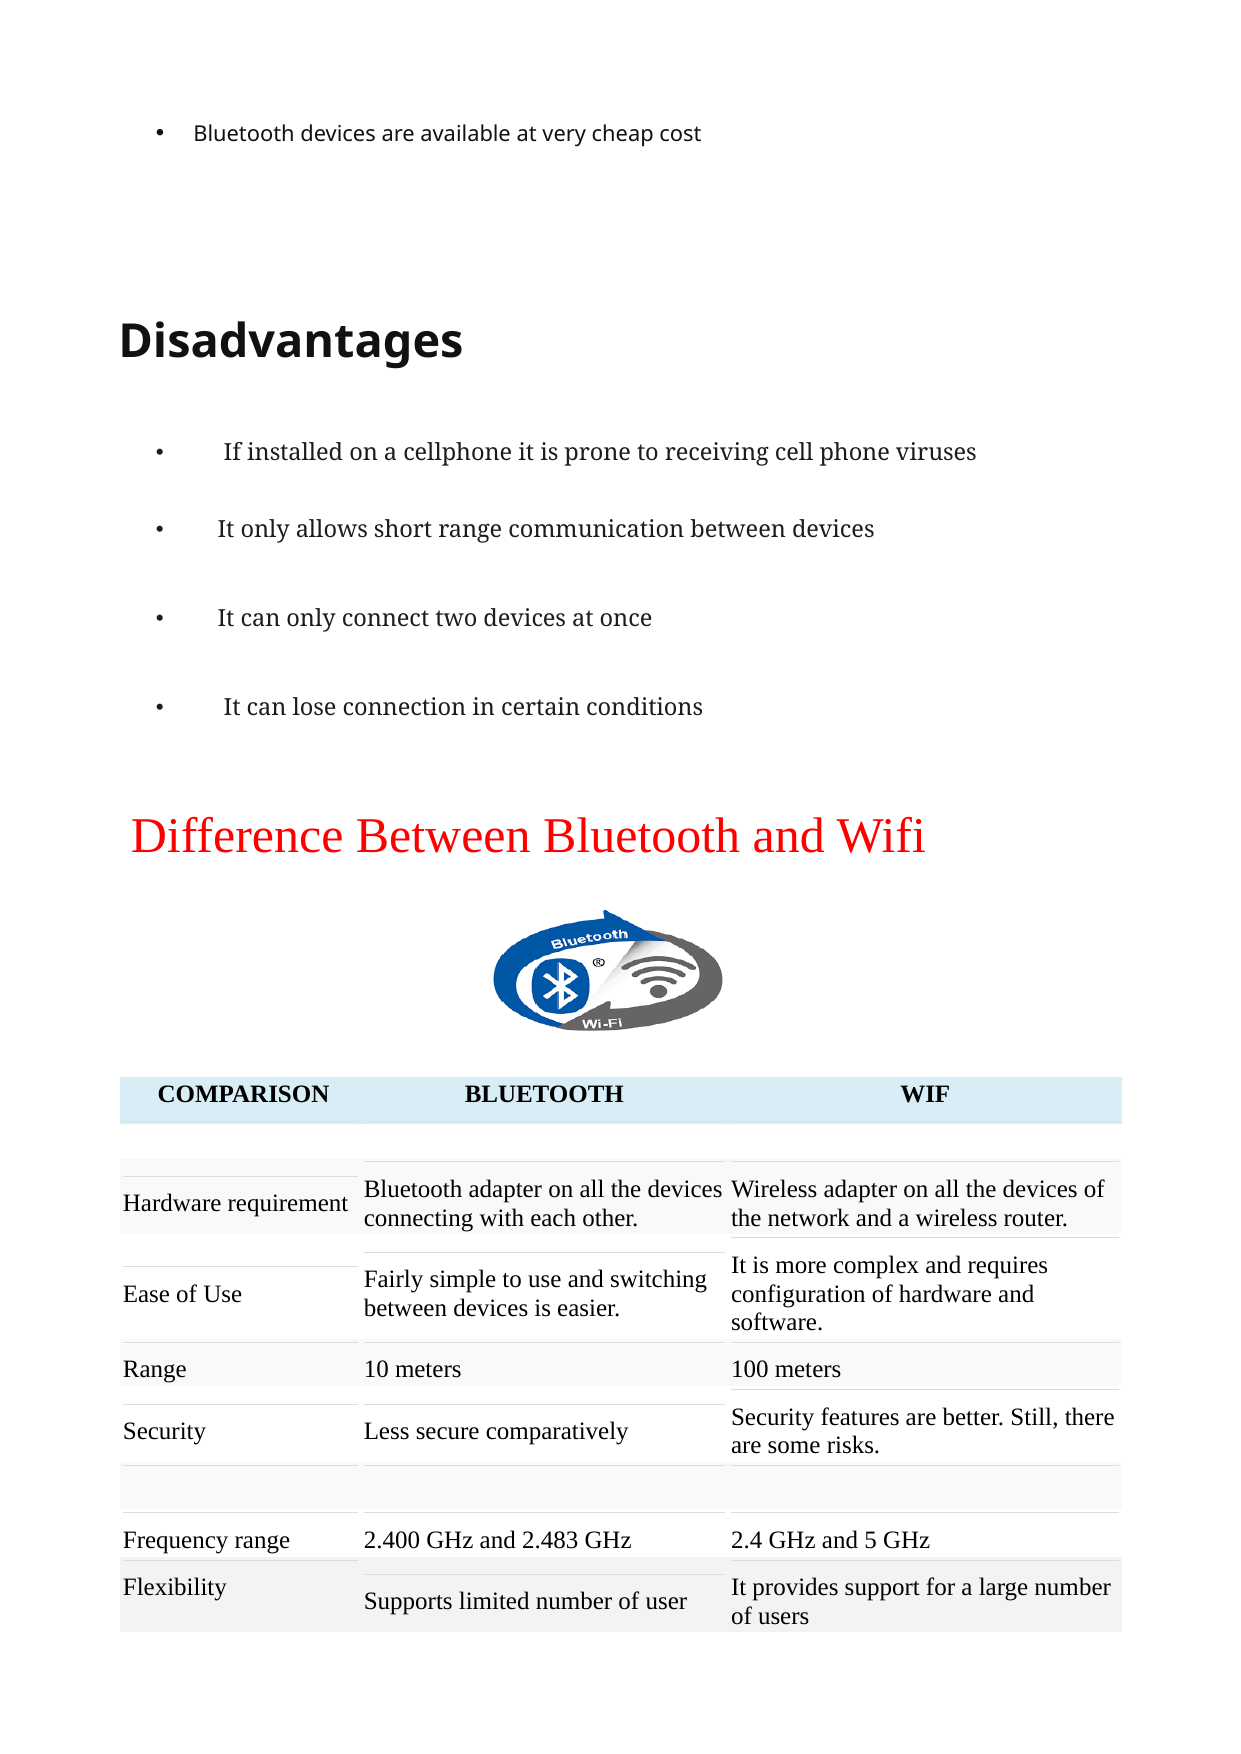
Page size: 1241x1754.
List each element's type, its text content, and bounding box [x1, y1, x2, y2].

table_cell Supports limited number of user [361, 1557, 728, 1632]
table_cell Hardware requirement [120, 1159, 361, 1234]
table_cell Less secure comparatively [361, 1386, 728, 1462]
table_cell 10 meters [361, 1339, 728, 1386]
table_cell Security features are better. Still, there are some risks. [728, 1386, 1122, 1462]
table_header WIF [728, 1077, 1122, 1124]
table_cell Frequency range [120, 1509, 361, 1557]
table_cell It provides support for a large number of users [728, 1557, 1122, 1632]
table_cell Range [120, 1339, 361, 1386]
table_cell 2.400 GHz and 2.483 GHz [361, 1509, 728, 1557]
table_cell [120, 1124, 361, 1158]
table_cell [728, 1124, 1122, 1158]
table_cell 2.4 GHz and 5 GHz [728, 1509, 1122, 1557]
subtitle Disadvantages [118, 307, 1122, 371]
table_cell Fairly simple to use and switching between devices is easier. [361, 1234, 728, 1339]
table_header COMPARISON [120, 1077, 361, 1124]
list It can lose connection in certain conditions [156, 691, 1122, 723]
text Difference Between Bluetooth and Wifi [118, 805, 1122, 863]
table_cell [120, 1462, 361, 1509]
table_cell Ease of Use [120, 1234, 361, 1339]
table_cell Bluetooth adapter on all the devices connecting with each other. [361, 1159, 728, 1234]
table_cell Wireless adapter on all the devices of the network and a wireless router. [728, 1159, 1122, 1234]
table_cell [361, 1462, 728, 1509]
table_cell Security [120, 1386, 361, 1462]
table_cell It is more complex and requires configuration of hardware and software. [728, 1234, 1122, 1339]
table_cell Flexibility [120, 1557, 361, 1632]
table_header BLUETOOTH [361, 1077, 728, 1124]
table_cell [361, 1124, 728, 1158]
table_cell 100 meters [728, 1339, 1122, 1386]
picture [470, 892, 747, 1048]
list Bluetooth devices are available at very cheap cost [156, 118, 1122, 148]
list It only allows short range communication between devices [156, 512, 1122, 544]
table_cell [728, 1462, 1122, 1509]
list It can only connect two devices at once [156, 601, 1122, 633]
list If installed on a cellphone it is prone to receiving cell phone viruses [156, 435, 1122, 467]
